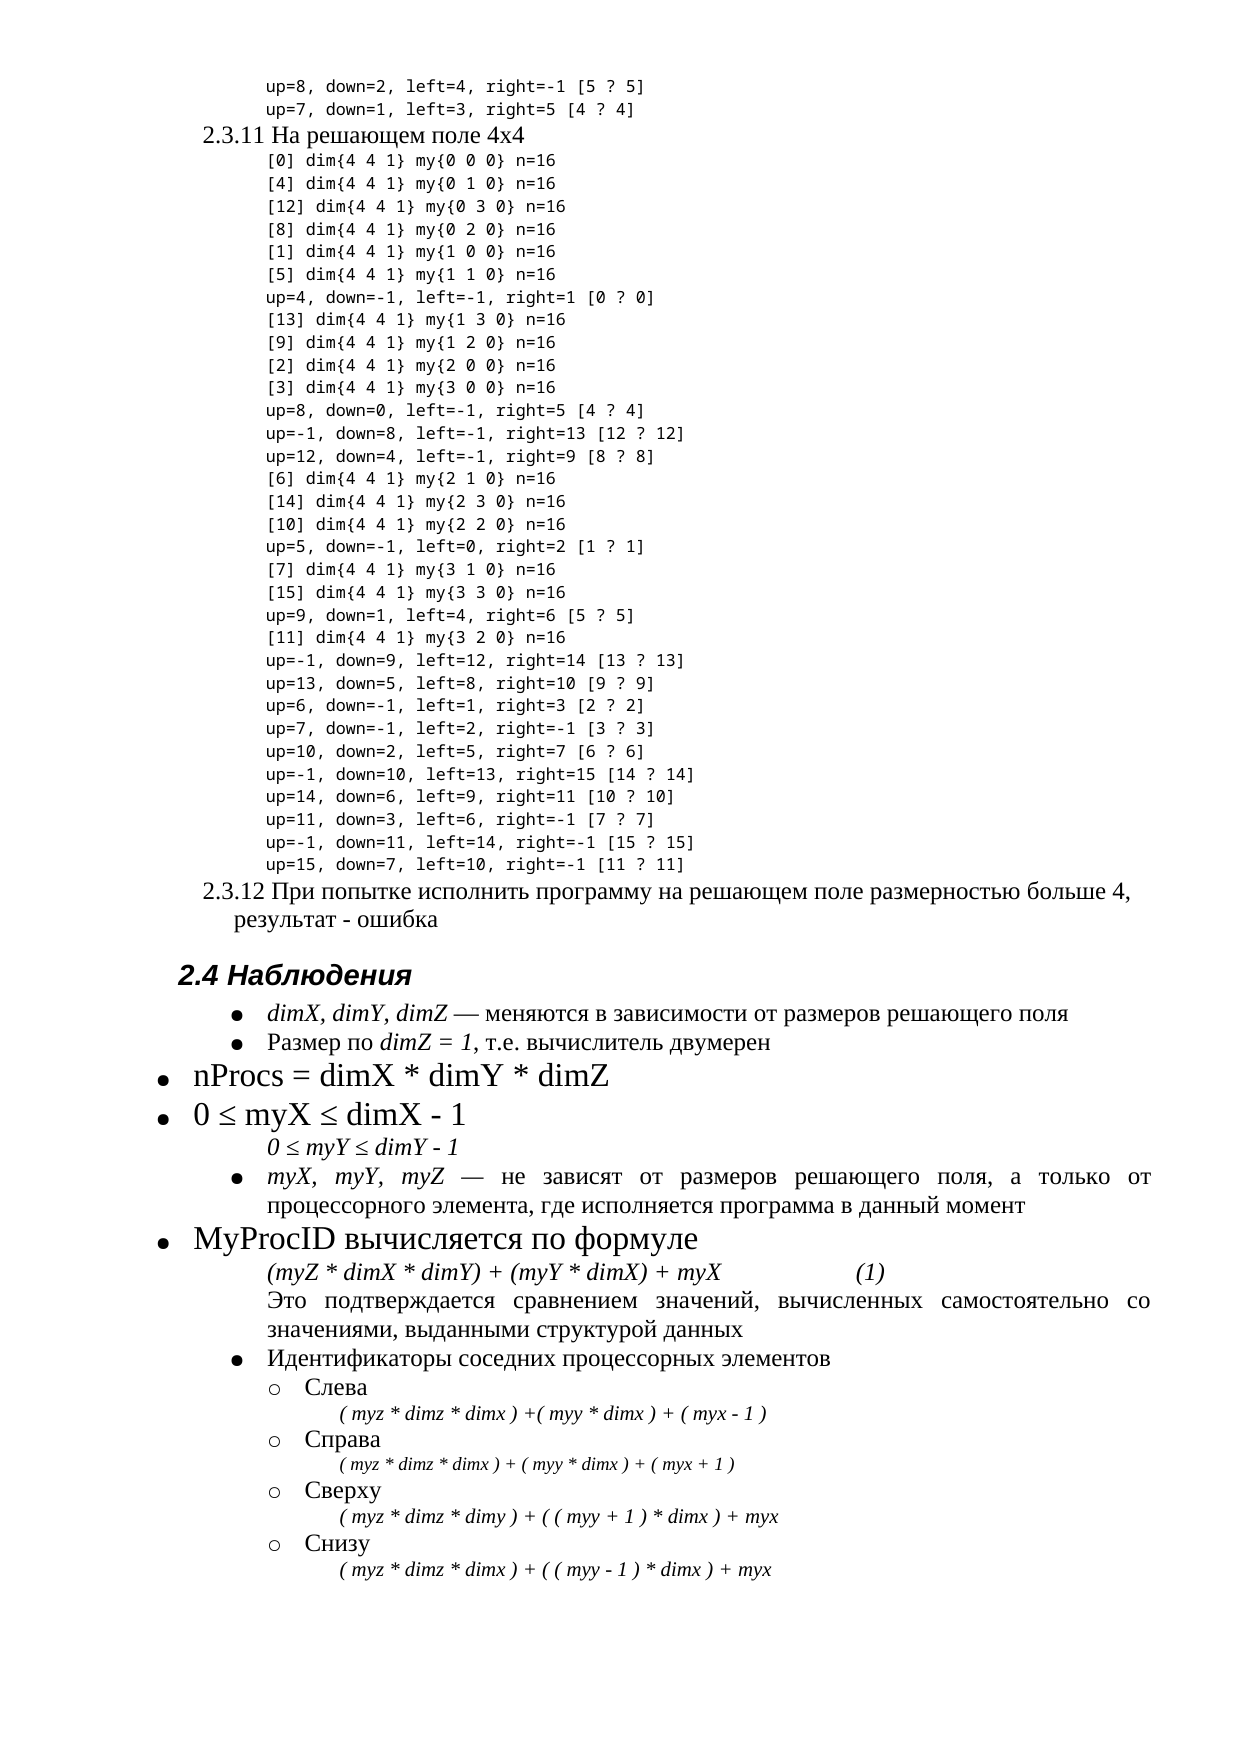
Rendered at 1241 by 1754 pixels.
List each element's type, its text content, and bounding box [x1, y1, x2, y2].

text [2] dim{4 4 1} my{2 0 0} n=16 [266, 353, 1152, 376]
text [12] dim{4 4 1} my{0 3 0} n=16 [266, 194, 1152, 217]
list MyProcID вычисляется по формуле [156, 1218, 1152, 1257]
text up=7, down=1, left=3, right=5 [4 ? 4] [266, 98, 1152, 120]
list myX, myY, myZ — не зависят от размеров решающего поля, а только от процессорного элемента, где исполняется программа в данный момент [229, 1161, 1152, 1218]
list 0 ≤ myX ≤ dimX - 1 [156, 1094, 1152, 1132]
text up=8, down=0, left=-1, right=5 [4 ? 4] [266, 399, 1152, 422]
subtitle Наблюдения [170, 958, 1152, 992]
text up=14, down=6, left=9, right=11 [10 ? 10] [266, 785, 1152, 808]
text up=5, down=-1, left=0, right=2 [1 ? 1] [266, 535, 1152, 558]
text [13] dim{4 4 1} my{1 3 0} n=16 [266, 308, 1152, 331]
list Слева [267, 1372, 1152, 1401]
text up=13, down=5, left=8, right=10 [9 ? 9] [266, 671, 1152, 694]
list dimX, dimY, dimZ — меняются в зависимости от размеров решающего поля [229, 998, 1152, 1027]
text up=11, down=3, left=6, right=-1 [7 ? 7] [266, 808, 1152, 830]
list Сверху [267, 1475, 1152, 1504]
list При попытке исполнить программу на решающем поле размерностью больше 4, результат - ошибка [196, 876, 1152, 933]
list Размер по dimZ = 1, т.е. вычислитель двумерен [229, 1027, 1152, 1056]
text [0] dim{4 4 1} my{0 0 0} n=16 [266, 149, 1152, 172]
text [3] dim{4 4 1} my{3 0 0} n=16 [266, 376, 1152, 399]
text up=-1, down=11, left=14, right=-1 [15 ? 15] [266, 830, 1152, 853]
list (myZ * dimX * dimY) + (myY * dimX) + myX (1) [229, 1257, 1152, 1286]
list Снизу [267, 1528, 1152, 1556]
text [1] dim{4 4 1} my{1 0 0} n=16 [266, 240, 1152, 263]
text up=-1, down=9, left=12, right=14 [13 ? 13] [266, 649, 1152, 671]
text up=12, down=4, left=-1, right=9 [8 ? 8] [266, 444, 1152, 467]
text up=6, down=-1, left=1, right=3 [2 ? 2] [266, 694, 1152, 717]
text [15] dim{4 4 1} my{3 3 0} n=16 [266, 581, 1152, 603]
text up=9, down=1, left=4, right=6 [5 ? 5] [266, 603, 1152, 626]
text [9] dim{4 4 1} my{1 2 0} n=16 [266, 331, 1152, 353]
text up=10, down=2, left=5, right=7 [6 ? 6] [266, 739, 1152, 762]
list Идентификаторы соседних процессорных элементов [229, 1343, 1152, 1372]
text [4] dim{4 4 1} my{0 1 0} n=16 [266, 172, 1152, 194]
list Справа [267, 1424, 1152, 1453]
text up=15, down=7, left=10, right=-1 [11 ? 11] [266, 853, 1152, 876]
text up=4, down=-1, left=-1, right=1 [0 ? 0] [266, 285, 1152, 308]
text [5] dim{4 4 1} my{1 1 0} n=16 [266, 263, 1152, 285]
text up=8, down=2, left=4, right=-1 [5 ? 5] [266, 75, 1152, 98]
list Это подтверждается сравнением значений, вычисленных самостоятельно со значениями, выданными структурой данных [229, 1286, 1152, 1343]
text ( myz * dimz * dimx ) + ( myy * dimx ) + ( myx + 1 ) [339, 1453, 1152, 1475]
text [7] dim{4 4 1} my{3 1 0} n=16 [266, 558, 1152, 581]
list 0 ≤ myY ≤ dimY - 1 [229, 1132, 1152, 1161]
text up=-1, down=10, left=13, right=15 [14 ? 14] [266, 762, 1152, 785]
list nProcs = dimX * dimY * dimZ [156, 1056, 1152, 1094]
list На решающем поле 4х4 [196, 120, 1152, 149]
text [11] dim{4 4 1} my{3 2 0} n=16 [266, 626, 1152, 649]
text [10] dim{4 4 1} my{2 2 0} n=16 [266, 512, 1152, 535]
text [14] dim{4 4 1} my{2 3 0} n=16 [266, 490, 1152, 512]
text [6] dim{4 4 1} my{2 1 0} n=16 [266, 467, 1152, 490]
text up=-1, down=8, left=-1, right=13 [12 ? 12] [266, 422, 1152, 444]
text ( myz * dimz * dimy ) + ( ( myy + 1 ) * dimx ) + myx [339, 1504, 1152, 1528]
text ( myz * dimz * dimx ) + ( ( myy - 1 ) * dimx ) + myx [339, 1556, 1152, 1581]
text [8] dim{4 4 1} my{0 2 0} n=16 [266, 217, 1152, 240]
text up=7, down=-1, left=2, right=-1 [3 ? 3] [266, 717, 1152, 739]
text ( myz * dimz * dimx ) +( myy * dimx ) + ( myx - 1 ) [339, 1401, 1152, 1424]
